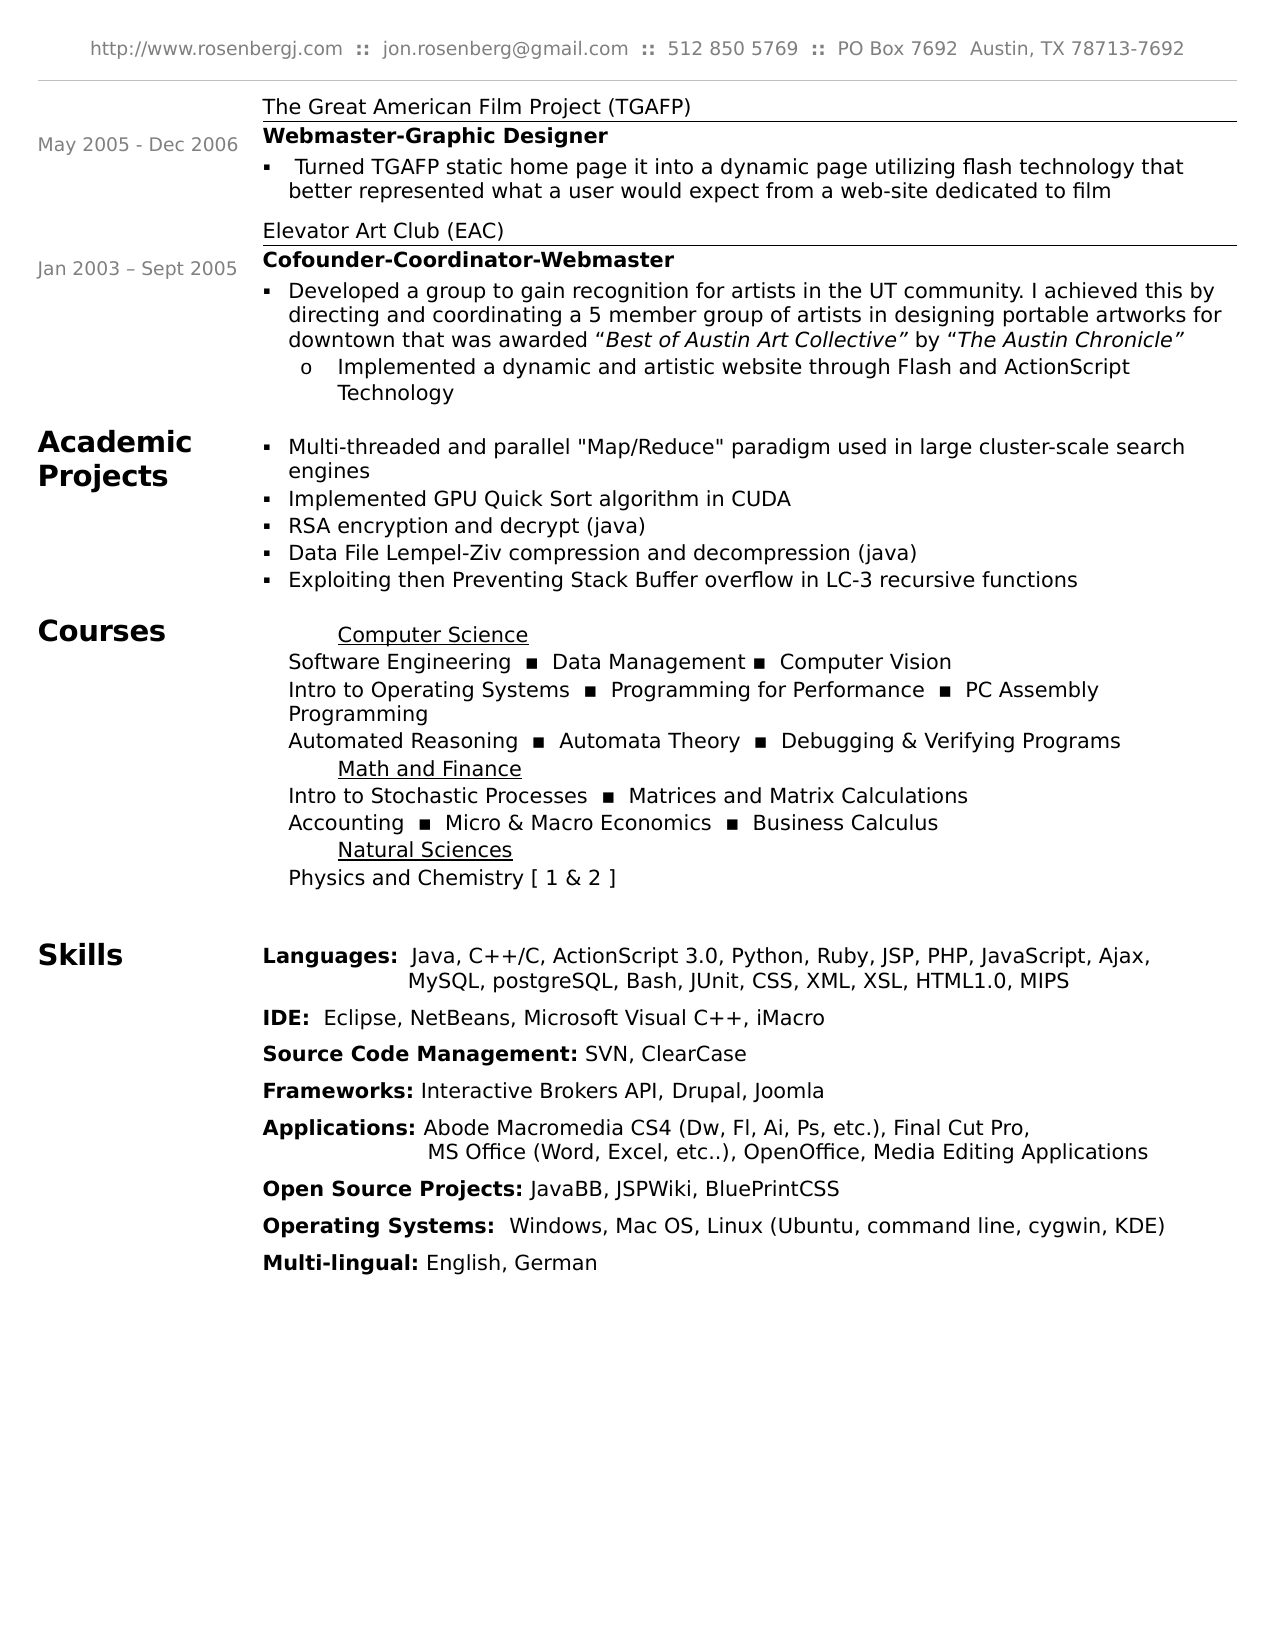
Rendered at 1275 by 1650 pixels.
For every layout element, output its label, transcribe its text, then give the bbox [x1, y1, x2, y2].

table_cell Jan 2003 – Sept 2005 [38, 207, 262, 408]
table_cell Webmaster-Graphic Designer Turned TGAFP static home page it into a dynamic page utilizing flash technology that better represented what a user would expect from a web-site dedicated to film [263, 122, 1237, 207]
table_cell Elevator Art Club (EAC) [263, 207, 1237, 245]
table_cell The Great American Film Project (TGAFP) [263, 83, 1237, 121]
table_cell Skills [38, 920, 262, 1275]
table_cell May 2005 - Dec 2006 [38, 83, 262, 207]
table_cell Multi-threaded and parallel "Map/Reduce" paradigm used in large cluster-scale search engines Implemented GPU Quick Sort algorithm in CUDA RSA encryption and decrypt (java) Data File Lempel-Ziv compression and decompression (java) Exploiting then Preventing Stack Buffer overflow in LC-3 recursive functions [263, 408, 1237, 596]
table_cell Courses [38, 596, 262, 920]
table_cell Languages: Java, C++/C, ActionScript 3.0, Python, Ruby, JSP, PHP, JavaScript, Ajax, MySQL, postgreSQL, Bash, JUnit, CSS, XML, XSL, HTML1.0, MIPS IDE: Eclipse, NetBeans, Microsoft Visual C++, iMacro Source Code Management: SVN, ClearCase Frameworks: Interactive Brokers API, Drupal, Joomla Applications: Abode Macromedia CS4 (Dw, Fl, Ai, Ps, etc.), Final Cut Pro, MS Office (Word, Excel, etc..), OpenOffice, Media Editing Applications Open Source Projects: JavaBB, JSPWiki, BluePrintCSS Operating Systems: Windows, Mac OS, Linux (Ubuntu, command line, cygwin, KDE) Multi-lingual: English, German [263, 920, 1237, 1275]
table_cell Academic Projects [38, 408, 262, 596]
table_cell Cofounder-Coordinator-Webmaster Developed a group to gain recognition for artists in the UT community. I achieved this by directing and coordinating a 5 member group of artists in designing portable artworks for downtown that was awarded “Best of Austin Art Collective” by “The Austin Chronicle” Implemented a dynamic and artistic website through Flash and ActionScript Technology [263, 246, 1237, 408]
table_cell [263, 1275, 1237, 1327]
table_cell Computer Science Software Engineering ▪ Data Management ▪ Computer Vision Intro to Operating Systems ▪ Programming for Performance ▪ PC Assembly Programming Automated Reasoning ▪ Automata Theory ▪ Debugging & Verifying Programs Math and Finance Intro to Stochastic Processes ▪ Matrices and Matrix Calculations Accounting ▪ Micro & Macro Economics ▪ Business Calculus Natural Sciences Physics and Chemistry [ 1 & 2 ] [263, 596, 1237, 920]
table_cell [38, 1275, 262, 1327]
